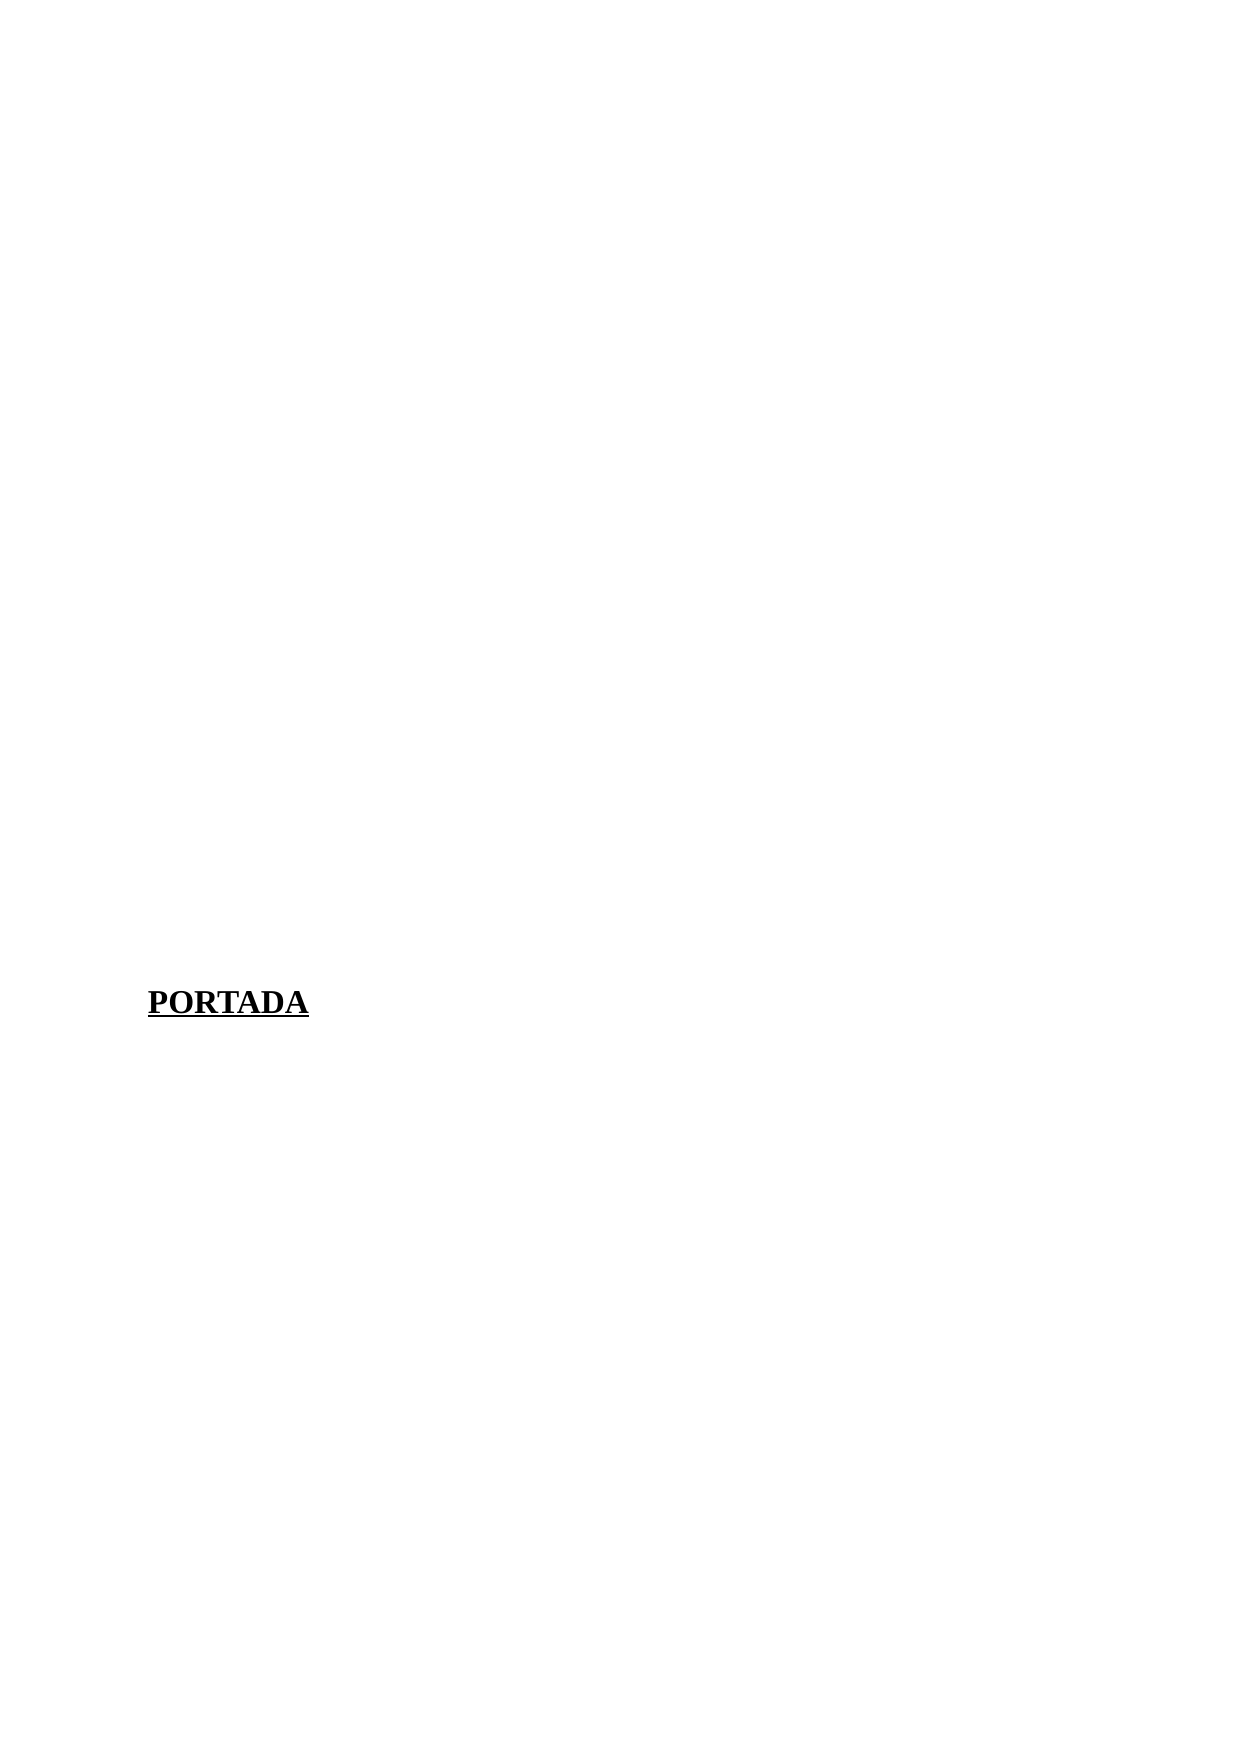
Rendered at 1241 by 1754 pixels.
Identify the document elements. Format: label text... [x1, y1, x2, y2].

text PORTADA [148, 982, 1122, 1021]
